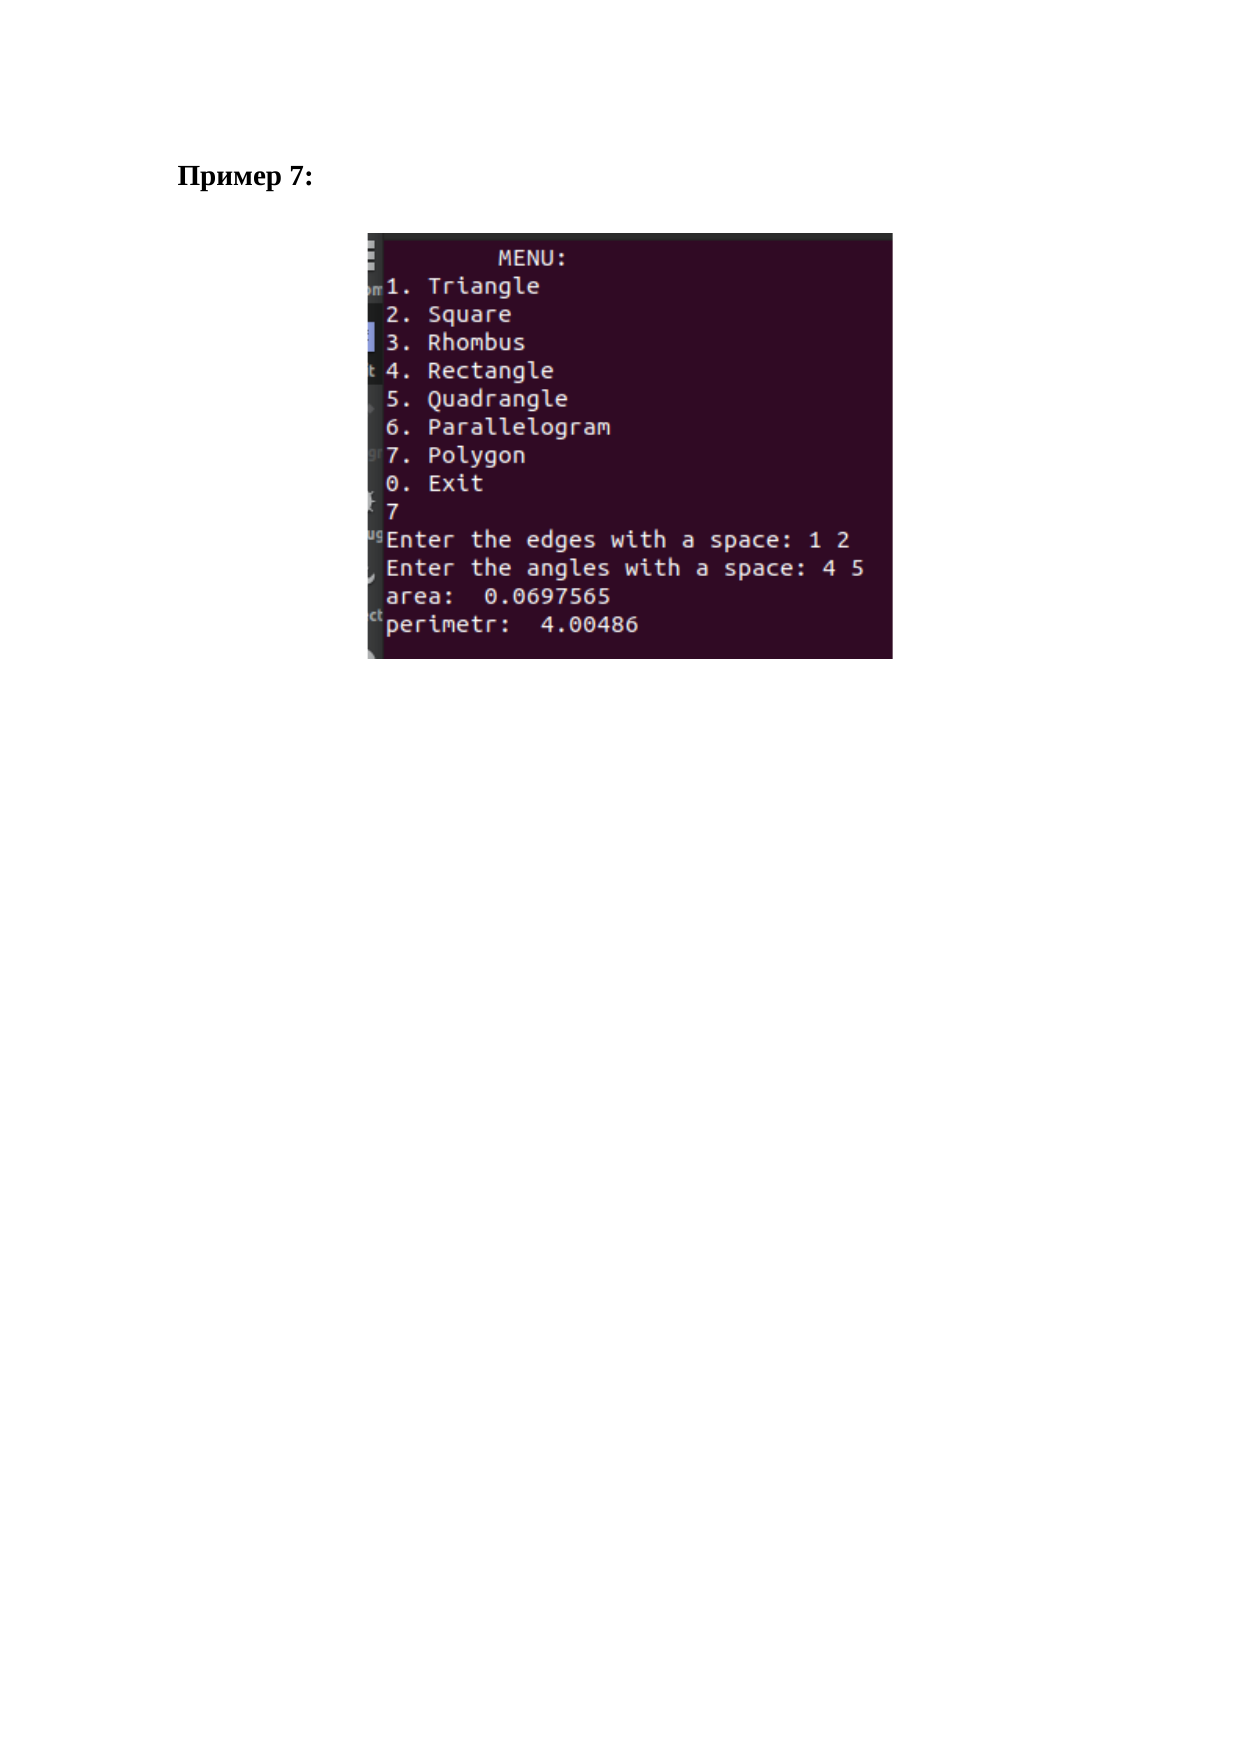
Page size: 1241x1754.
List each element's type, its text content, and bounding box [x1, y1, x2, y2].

text Пример 7: [177, 158, 1152, 192]
picture [367, 233, 893, 659]
